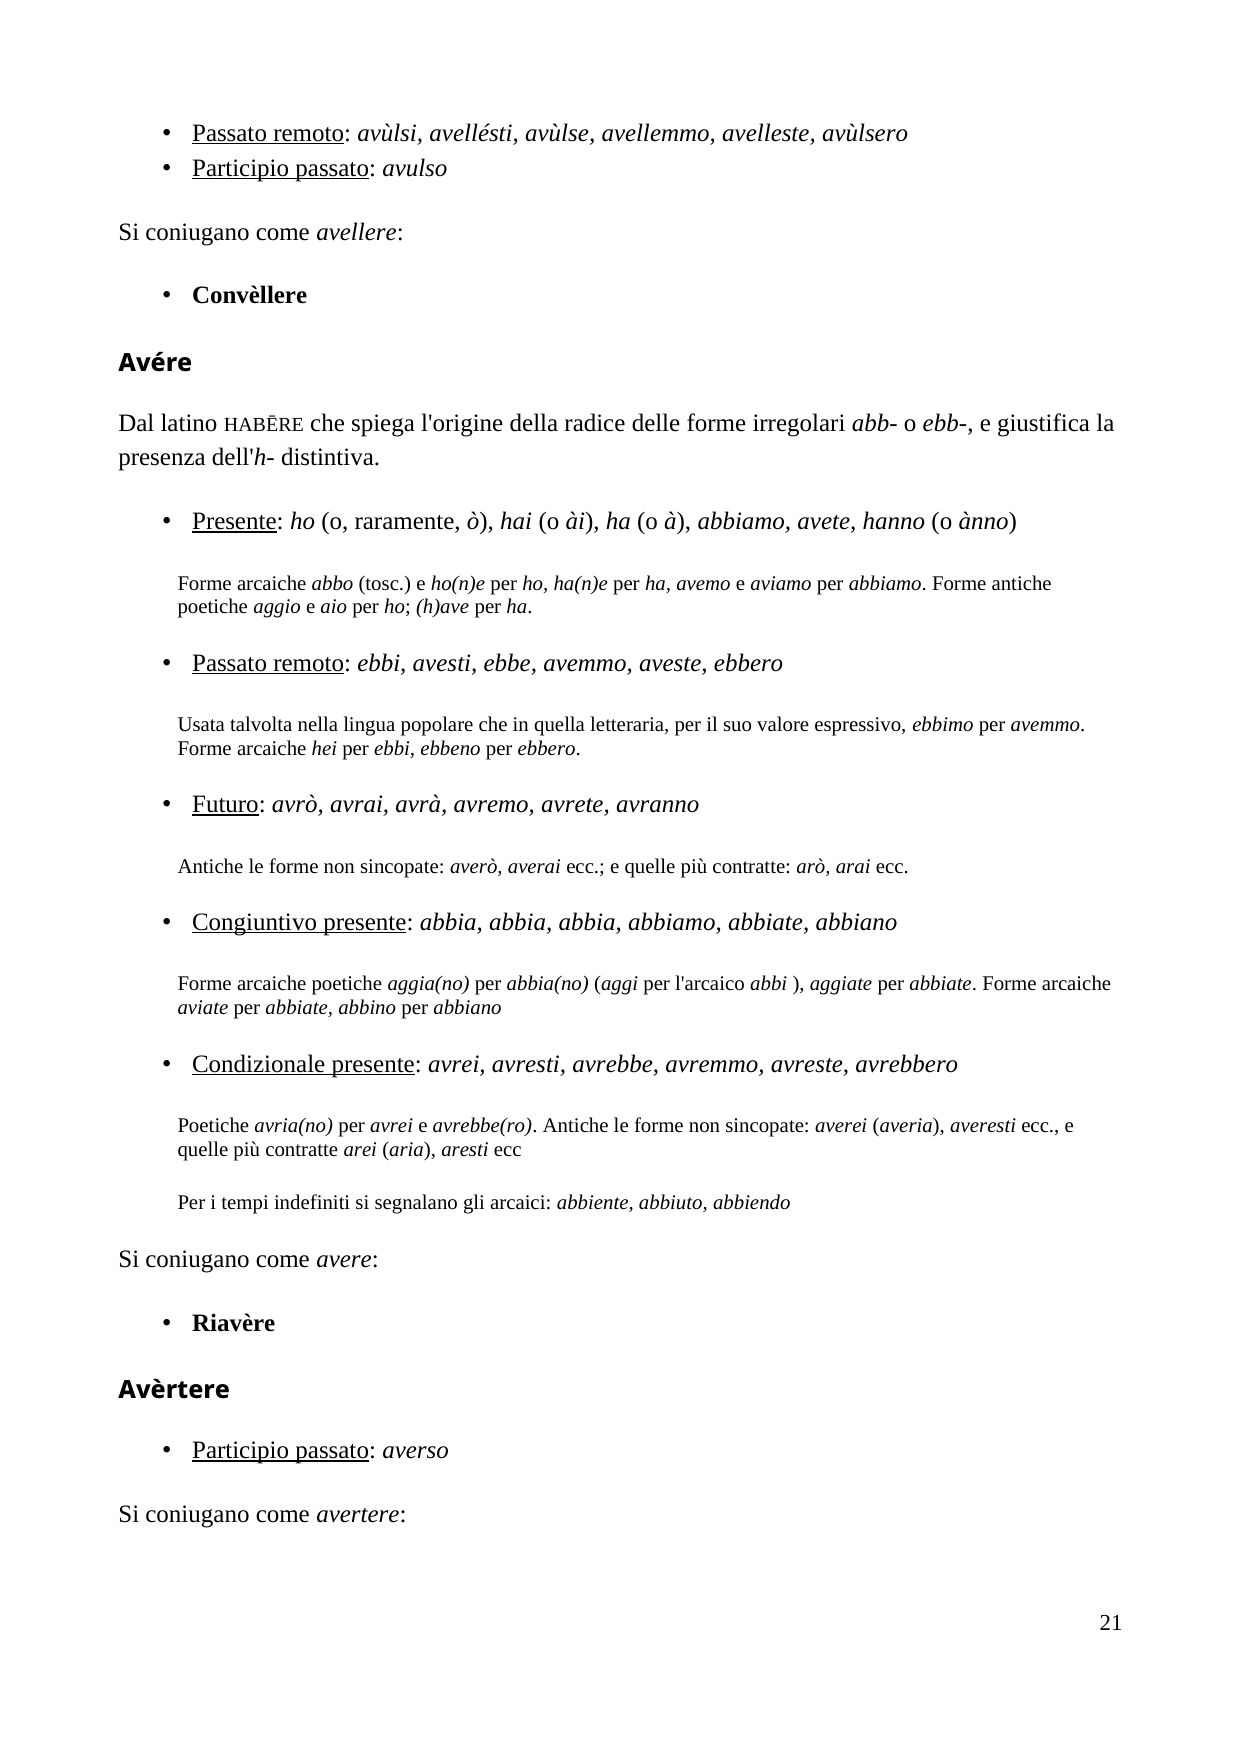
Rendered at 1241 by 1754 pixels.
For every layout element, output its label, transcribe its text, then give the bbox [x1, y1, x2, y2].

list Passato remoto: ebbi, avesti, ebbe, avemmo, aveste, ebbero [162, 648, 1122, 677]
list Convèllere [162, 281, 1122, 309]
list Per i tempi indefiniti si segnalano gli arcaici: abbiente, abbiuto, abbiendo [177, 1190, 1122, 1214]
list Congiuntivo presente: abbia, abbia, abbia, abbiamo, abbiate, abbiano [162, 907, 1122, 936]
list Participio passato: averso [162, 1435, 1122, 1464]
list Participio passato: avulso [162, 153, 1122, 181]
list Futuro: avrò, avrai, avrà, avremo, avrete, avranno [162, 789, 1122, 818]
text Dal latino habēre che spiega l'origine della radice delle forme irregolari abb- o ebb-, e giustifica la presenza dell'h- distintiva. [118, 408, 1122, 471]
text Si coniugano come avere: [118, 1244, 1122, 1272]
list Riavère [162, 1308, 1122, 1336]
list Forme arcaiche abbo (tosc.) e ho(n)e per ho, ha(n)e per ha, avemo e aviamo per abbiamo. Forme antiche poetiche aggio e aio per ho; (h)ave per ha. [177, 570, 1122, 618]
list Antiche le forme non sincopate: averò, averai ecc.; e quelle più contratte: arò, arai ecc. [177, 853, 1122, 878]
subtitle Avére [118, 344, 1122, 378]
list Forme arcaiche poetiche aggia(no) per abbia(no) (aggi per l'arcaico abbi ), aggiate per abbiate. Forme arcaiche aviate per abbiate, abbino per abbiano [177, 971, 1122, 1019]
text Si coniugano come avellere: [118, 217, 1122, 245]
list Usata talvolta nella lingua popolare che in quella letteraria, per il suo valore espressivo, ebbimo per avemmo. Forme arcaiche hei per ebbi, ebbeno per ebbero. [177, 712, 1122, 760]
subtitle Avèrtere [118, 1372, 1122, 1406]
list Presente: ho (o, raramente, ò), hai (o ài), ha (o à), abbiamo, avete, hanno (o ànno) [162, 506, 1122, 535]
list Condizionale presente: avrei, avresti, avrebbe, avremmo, avreste, avrebbero [162, 1049, 1122, 1077]
list Passato remoto: avùlsi, avellésti, avùlse, avellemmo, avelleste, avùlsero [162, 118, 1122, 147]
text Si coniugano come avertere: [118, 1499, 1122, 1528]
list Poetiche avria(no) per avrei e avrebbe(ro). Antiche le forme non sincopate: averei (averia), averesti ecc., e quelle più contratte arei (aria), aresti ecc [177, 1113, 1122, 1161]
